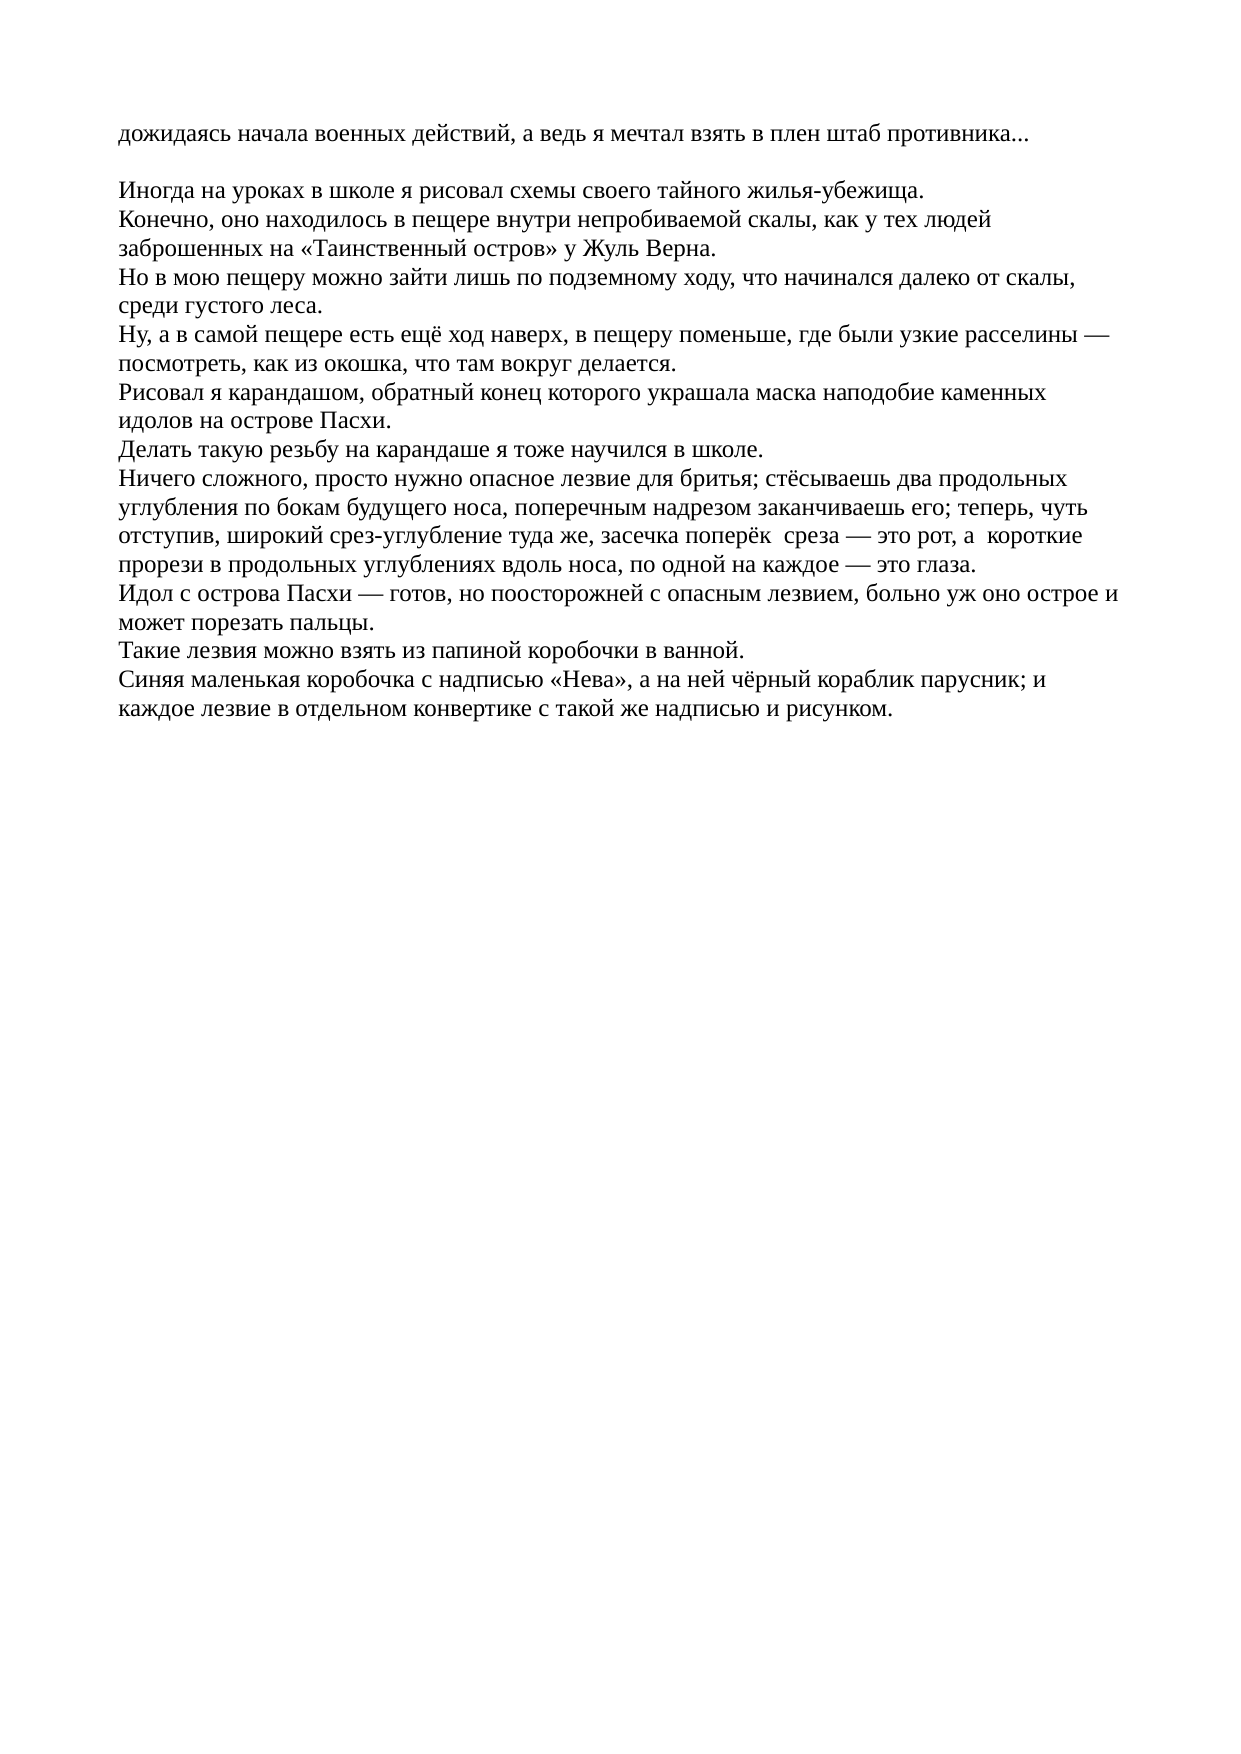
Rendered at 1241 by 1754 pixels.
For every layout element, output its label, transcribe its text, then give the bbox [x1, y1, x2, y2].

text Ну, а в самой пещере есть ещё ход наверх, в пещеру поменьше, где были узкие расселины — посмотреть, как из окошка, что там вокруг делается. [118, 319, 1122, 377]
text Рисовал я карандашом, обратный конец которого украшала маска наподобие каменных идолов на острове Пасхи. [118, 377, 1122, 434]
text Такие лезвия можно взять из папиной коробочки в ванной. [118, 636, 1122, 664]
text Синяя маленькая коробочка с надписью «Нева», а на ней чёрный кораблик парусник; и каждое лезвие в отдельном конвертике с такой же надписью и рисунком. [118, 664, 1122, 722]
text Конечно, оно находилось в пещере внутри непробиваемой скалы, как у тех людей заброшенных на «Таинственный остров» у Жуль Верна. [118, 204, 1122, 262]
text Идол с острова Пасхи — готов, но поосторожней с опасным лезвием, больно уж оно острое и может порезать пальцы. [118, 578, 1122, 636]
text дожидаясь начала военных действий, а ведь я мечтал взять в плен штаб противника... [118, 118, 1122, 147]
text Но в мою пещеру можно зайти лишь по подземному ходу, что начинался далеко от скалы, среди густого леса. [118, 262, 1122, 319]
text Делать такую резьбу на карандаше я тоже научился в школе. [118, 434, 1122, 463]
text Ничего сложного, просто нужно опасное лезвие для бритья; стёсываешь два продольных углубления по бокам будущего носа, поперечным надрезом заканчиваешь его; теперь, чуть отступив, широкий срез-углубление туда же, засечка поперёк среза — это рот, а короткие прорези в продольных углублениях вдоль носа, по одной на каждое — это глаза. [118, 463, 1122, 578]
text Иногда на уроках в школе я рисовал схемы своего тайного жилья-убежища. [118, 176, 1122, 204]
